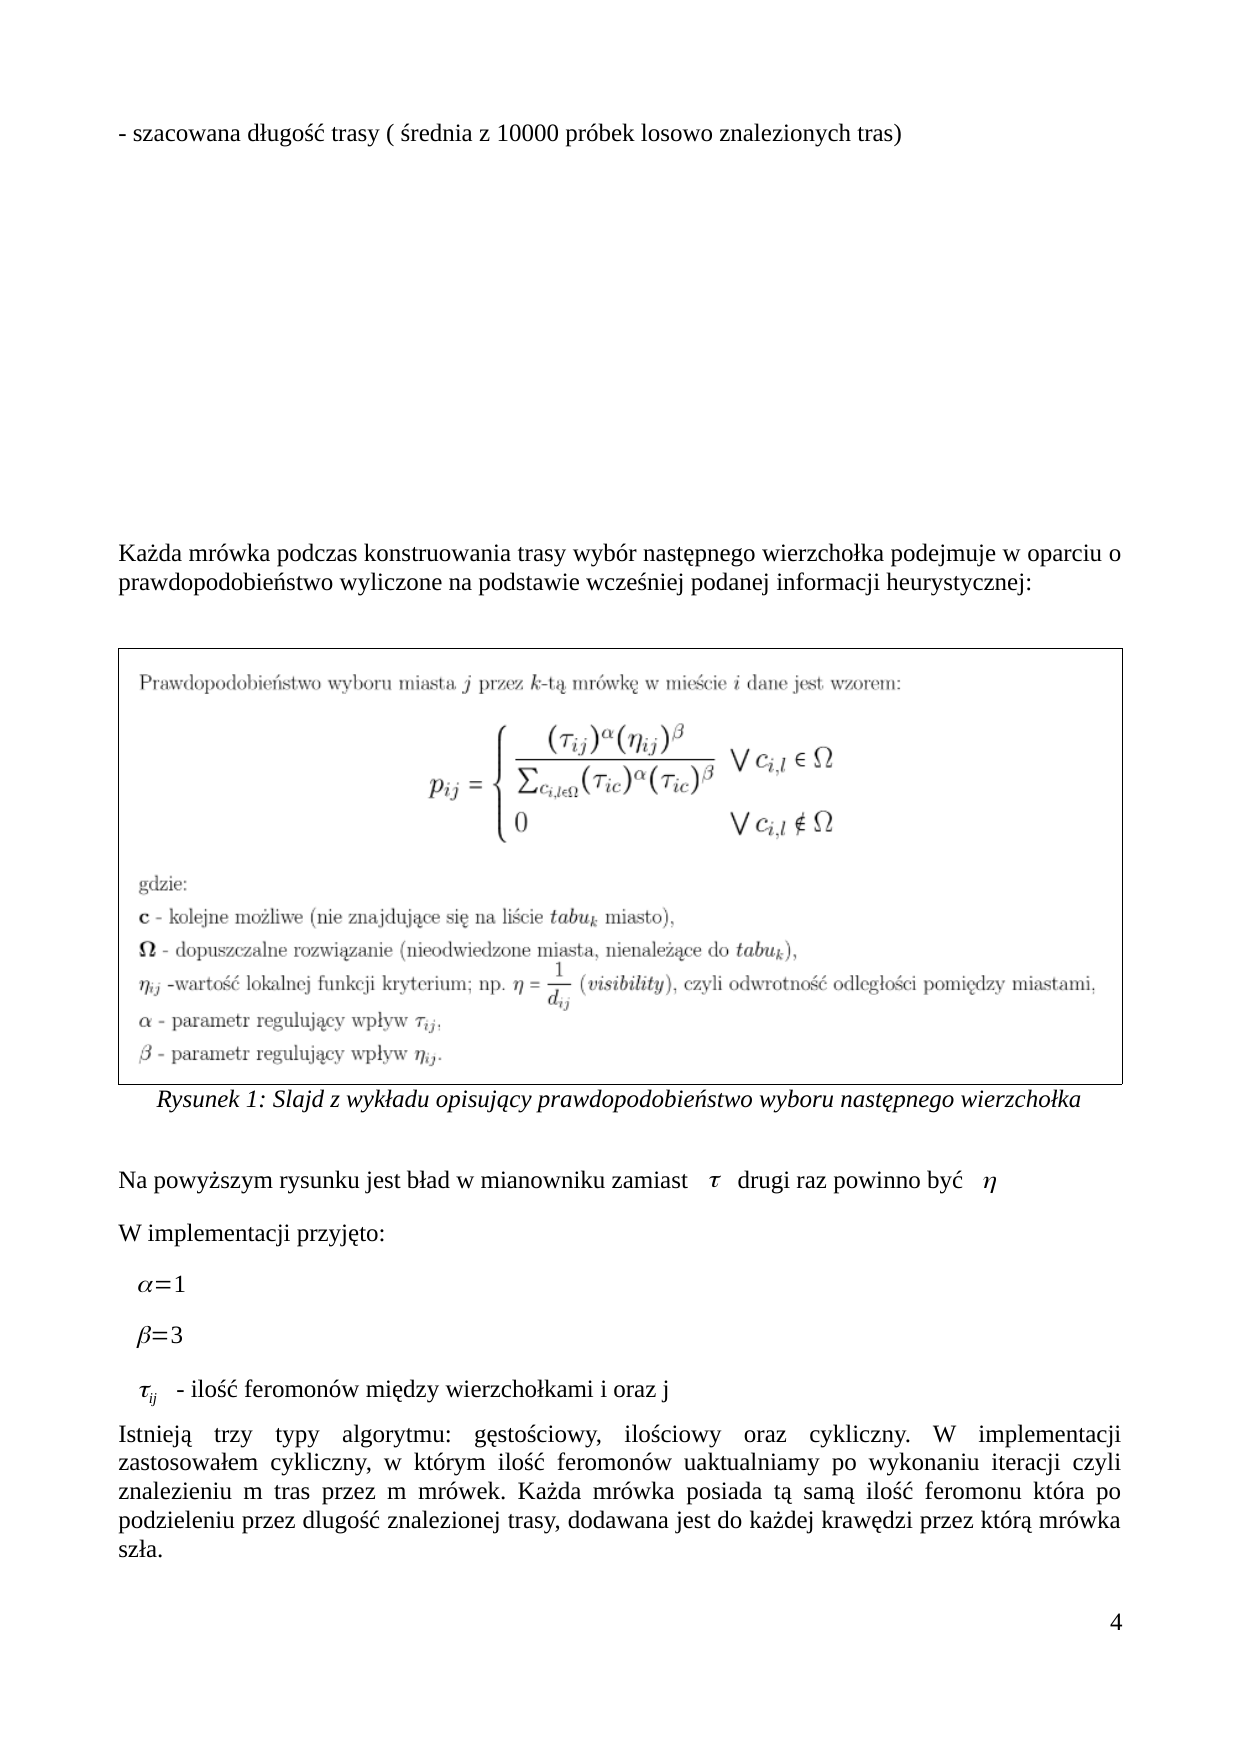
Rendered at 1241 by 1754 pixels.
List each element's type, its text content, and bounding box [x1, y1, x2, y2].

text - szacowana długość trasy ( średnia z 10000 próbek losowo znalezionych tras) [118, 118, 1122, 147]
text W implementacji przyjęto: [118, 1218, 1122, 1247]
picture [121, 651, 1119, 1081]
text Na powyższym rysunku jest bład w mianowniku zamiastdrugi raz powinno być [118, 1165, 1122, 1194]
text Każda mrówka podczas konstruowania trasy wybór następnego wierzchołka podejmuje w oparciu o prawdopodobieństwo wyliczone na podstawie wcześniej podanej informacji heurystycznej: [118, 538, 1122, 596]
text Rysunek 1: Slajd z wykładu opisujący prawdopodobieństwo wyboru następnego wierzchołka [118, 1085, 1122, 1112]
text Istnieją trzy typy algorytmu: gęstościowy, ilościowy oraz cykliczny. W implementacji zastosowałem cykliczny, w którym ilość feromonów uaktualniamy po wykonaniu iteracji czyli znalezieniu m tras przez m mrówek. Każda mrówka posiada tą samą ilość feromonu która po podzieleniu przez dlugość znalezionej trasy, dodawana jest do każdej krawędzi przez którą mrówka szła. [118, 1419, 1122, 1562]
text - ilość feromonów między wierzchołkami i oraz j [118, 1374, 1122, 1407]
text [119, 649, 1122, 1084]
